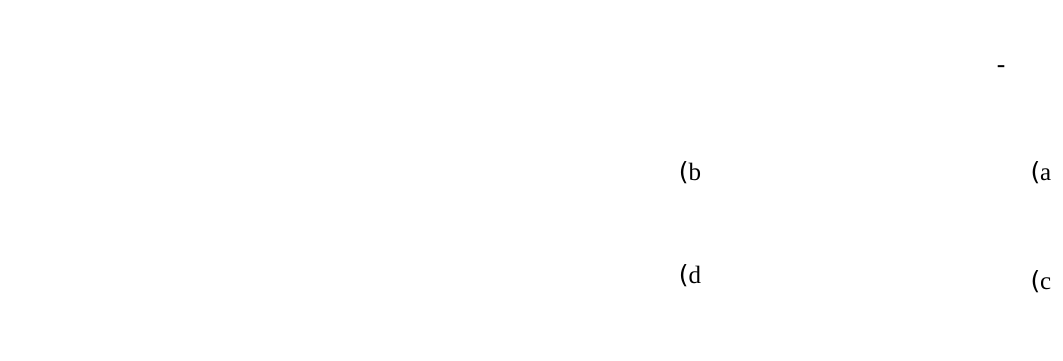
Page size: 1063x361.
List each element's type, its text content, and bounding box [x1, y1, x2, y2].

table_header [6, 124, 356, 353]
table_header b) [356, 124, 707, 228]
table_cell d) [356, 229, 707, 353]
text - [6, 6, 68, 124]
table_header a) [707, 124, 1057, 228]
text - [996, 6, 1057, 124]
table_cell c) [707, 229, 1057, 353]
